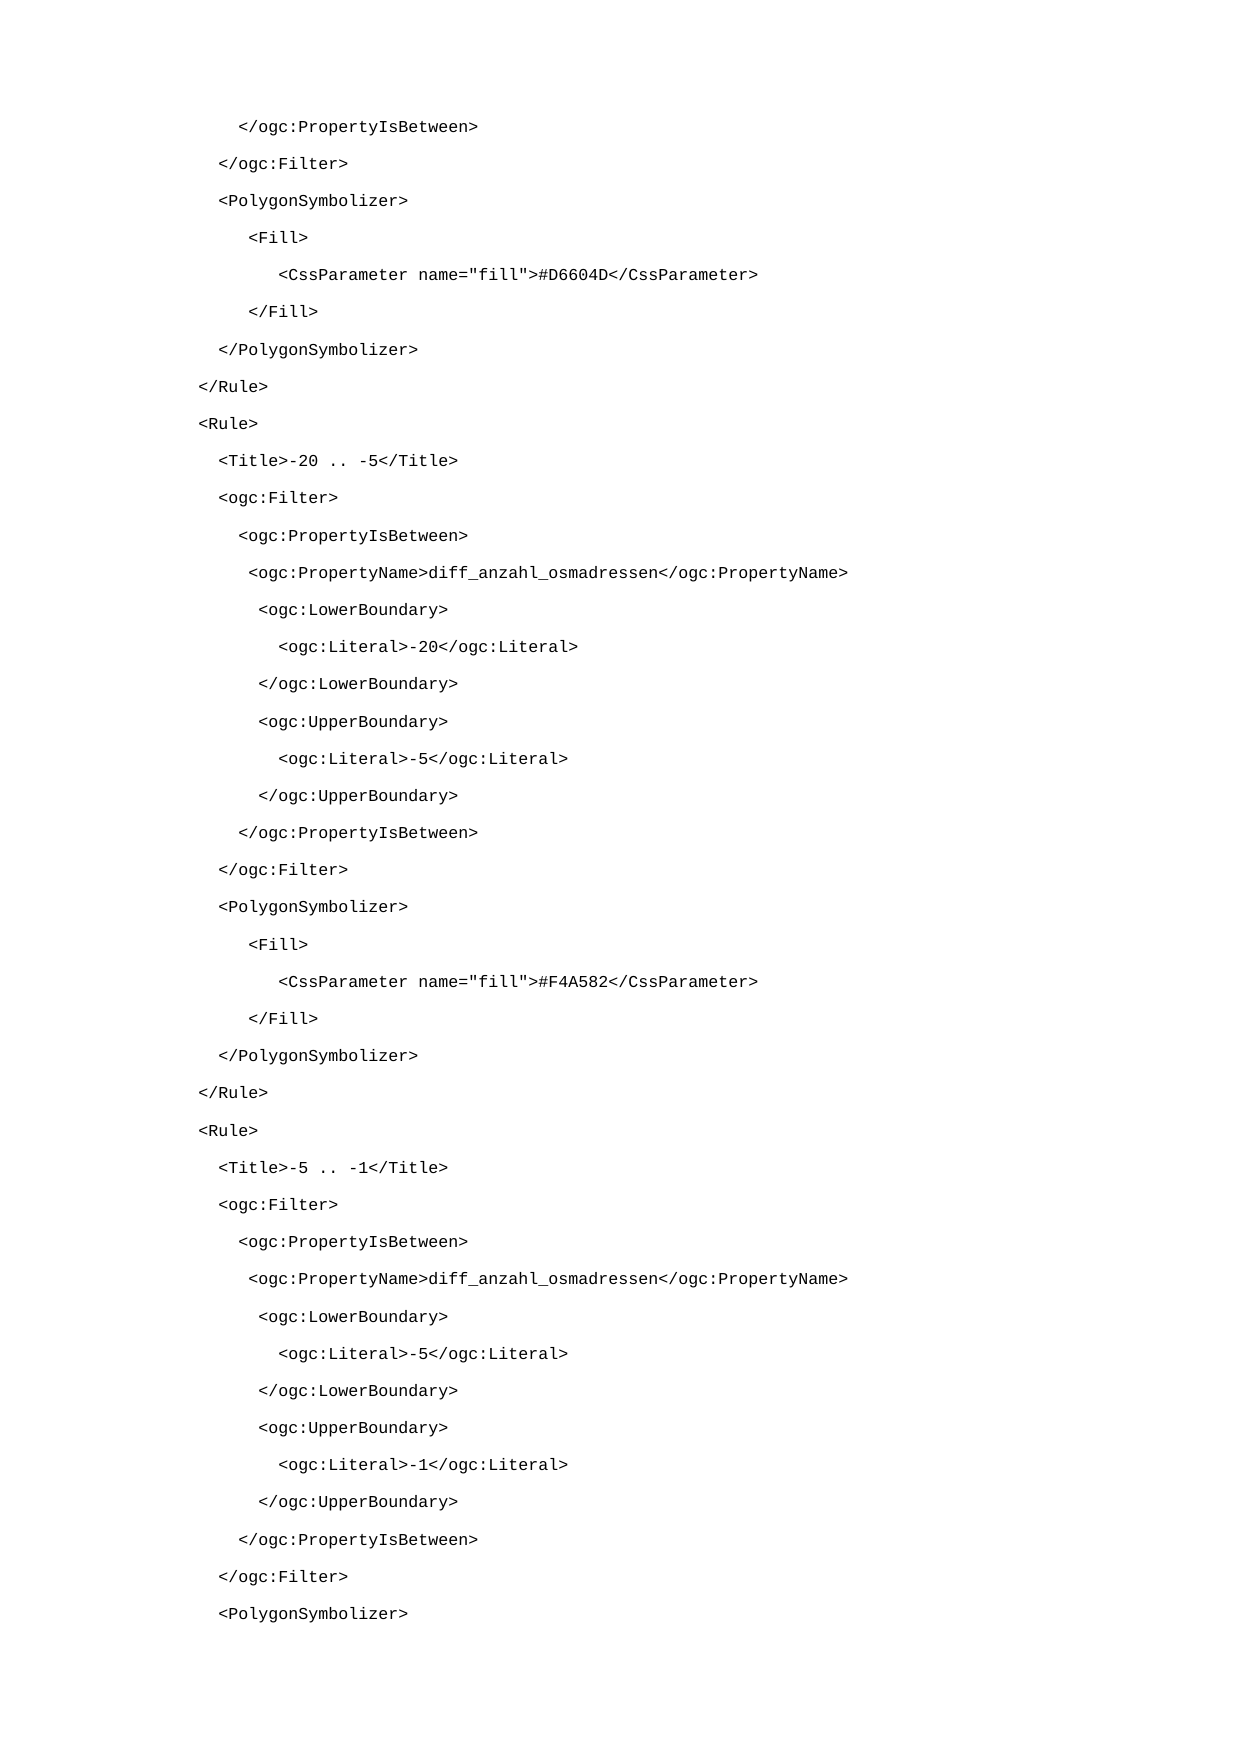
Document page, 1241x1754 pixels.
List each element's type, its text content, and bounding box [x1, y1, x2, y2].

text <ogc:Filter> [118, 1197, 1122, 1215]
text </ogc:PropertyIsBetween> [118, 825, 1122, 843]
text </ogc:PropertyIsBetween> [118, 1531, 1122, 1550]
text </ogc:Filter> [118, 1568, 1122, 1587]
text </ogc:Filter> [118, 155, 1122, 174]
text <ogc:Literal>-5</ogc:Literal> [118, 1345, 1122, 1364]
text <CssParameter name="fill">#D6604D</CssParameter> [118, 267, 1122, 286]
text <ogc:LowerBoundary> [118, 602, 1122, 620]
text <ogc:UpperBoundary> [118, 713, 1122, 732]
text <Title>-5 .. -1</Title> [118, 1159, 1122, 1178]
text <CssParameter name="fill">#F4A582</CssParameter> [118, 973, 1122, 992]
text </ogc:Filter> [118, 862, 1122, 881]
text </Fill> [118, 304, 1122, 323]
text </Rule> [118, 1085, 1122, 1104]
text </ogc:LowerBoundary> [118, 676, 1122, 695]
text <ogc:PropertyIsBetween> [118, 527, 1122, 546]
text <Fill> [118, 936, 1122, 955]
text <ogc:Filter> [118, 490, 1122, 509]
text <ogc:Literal>-5</ogc:Literal> [118, 750, 1122, 769]
text <Fill> [118, 230, 1122, 248]
text </ogc:LowerBoundary> [118, 1382, 1122, 1401]
text </PolygonSymbolizer> [118, 341, 1122, 360]
text <ogc:LowerBoundary> [118, 1308, 1122, 1327]
text </ogc:PropertyIsBetween> [118, 118, 1122, 137]
text <PolygonSymbolizer> [118, 192, 1122, 211]
text <Rule> [118, 1122, 1122, 1141]
text </ogc:UpperBoundary> [118, 787, 1122, 806]
text </PolygonSymbolizer> [118, 1048, 1122, 1067]
text <ogc:PropertyName>diff_anzahl_osmadressen</ogc:PropertyName> [118, 564, 1122, 583]
text <PolygonSymbolizer> [118, 1606, 1122, 1624]
text <Title>-20 .. -5</Title> [118, 453, 1122, 472]
text <PolygonSymbolizer> [118, 899, 1122, 918]
text </Rule> [118, 378, 1122, 397]
text <ogc:Literal>-1</ogc:Literal> [118, 1457, 1122, 1476]
text <ogc:PropertyIsBetween> [118, 1234, 1122, 1253]
text <ogc:Literal>-20</ogc:Literal> [118, 639, 1122, 658]
text </ogc:UpperBoundary> [118, 1494, 1122, 1513]
text <Rule> [118, 416, 1122, 434]
text </Fill> [118, 1011, 1122, 1029]
text <ogc:PropertyName>diff_anzahl_osmadressen</ogc:PropertyName> [118, 1271, 1122, 1290]
text <ogc:UpperBoundary> [118, 1420, 1122, 1438]
